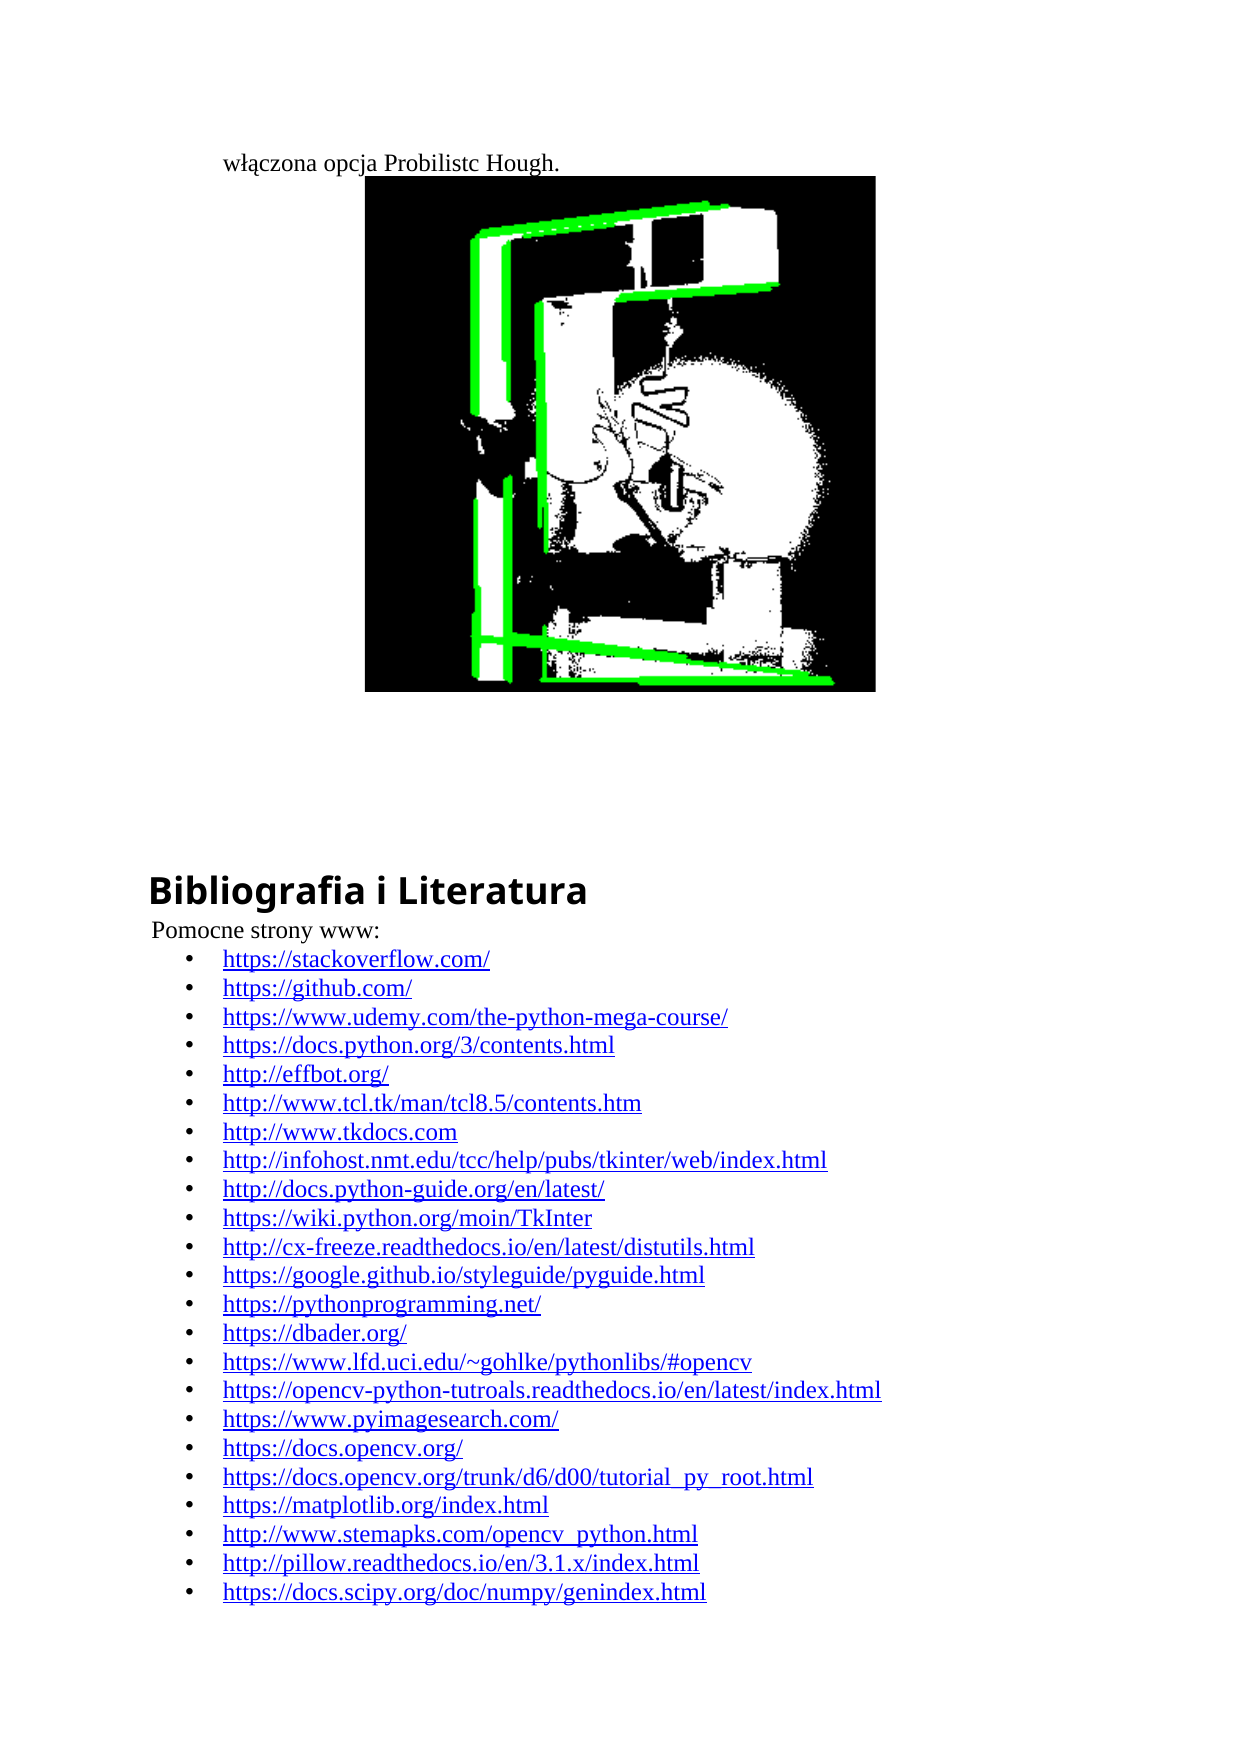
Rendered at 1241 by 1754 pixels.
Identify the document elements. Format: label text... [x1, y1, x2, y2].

list https://docs.python.org/3/contents.html [185, 1031, 1093, 1059]
text Pomocne strony www: [151, 916, 1093, 944]
text włączona opcja Probilistc Hough. [151, 148, 1093, 176]
list https://docs.scipy.org/doc/numpy/genindex.html [185, 1577, 1093, 1606]
list http://effbot.org/ [185, 1059, 1093, 1088]
list https://www.pyimagesearch.com/ [185, 1404, 1093, 1433]
subtitle Bibliografia i Literatura [148, 864, 1093, 916]
list http://infohost.nmt.edu/tcc/help/pubs/tkinter/web/index.html [185, 1146, 1093, 1174]
list http://pillow.readthedocs.io/en/3.1.x/index.html [185, 1548, 1093, 1577]
list http://docs.python-guide.org/en/latest/ [185, 1174, 1093, 1203]
list https://pythonprogramming.net/ [185, 1289, 1093, 1318]
list https://google.github.io/styleguide/pyguide.html [185, 1261, 1093, 1289]
list http://cx-freeze.readthedocs.io/en/latest/distutils.html [185, 1232, 1093, 1261]
list https://wiki.python.org/moin/TkInter [185, 1203, 1093, 1232]
list http://www.stemapks.com/opencv_python.html [185, 1519, 1093, 1548]
list https://stackoverflow.com/ [185, 944, 1093, 973]
list https://www.udemy.com/the-python-mega-course/ [185, 1002, 1093, 1031]
list http://www.tcl.tk/man/tcl8.5/contents.htm [185, 1088, 1093, 1117]
list https://docs.opencv.org/ [185, 1433, 1093, 1462]
list https://matplotlib.org/index.html [185, 1491, 1093, 1519]
list https://docs.opencv.org/trunk/d6/d00/tutorial_py_root.html [185, 1462, 1093, 1491]
list https://dbader.org/ [185, 1318, 1093, 1347]
picture [364, 176, 876, 692]
list https://opencv-python-tutroals.readthedocs.io/en/latest/index.html [185, 1376, 1093, 1404]
list https://www.lfd.uci.edu/~gohlke/pythonlibs/#opencv [185, 1347, 1093, 1376]
list http://www.tkdocs.com [185, 1117, 1093, 1146]
list https://github.com/ [185, 973, 1093, 1002]
